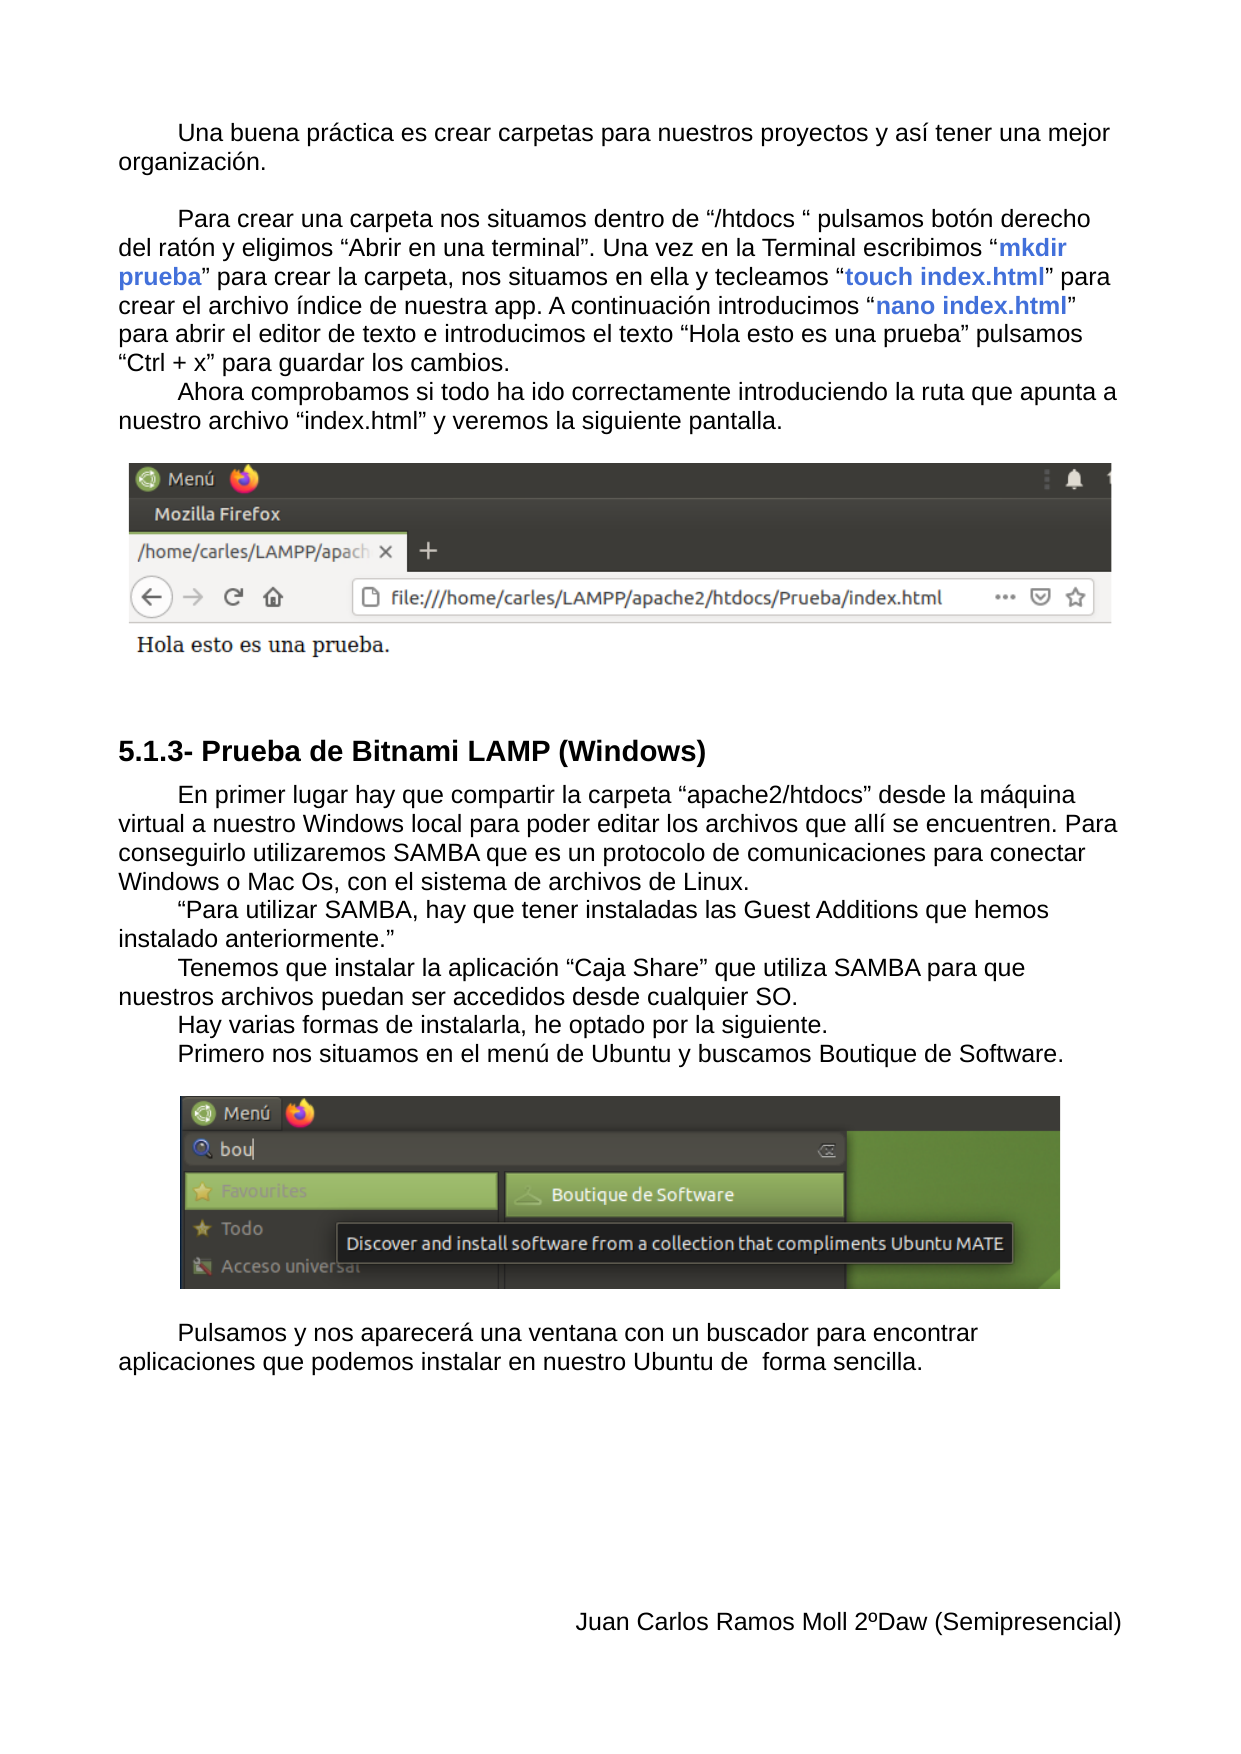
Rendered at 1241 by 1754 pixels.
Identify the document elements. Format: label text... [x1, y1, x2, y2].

text En primer lugar hay que compartir la carpeta “apache2/htdocs” desde la máquina virtual a nuestro Windows local para poder editar los archivos que allí se encuentren. Para conseguirlo utilizaremos SAMBA que es un protocolo de comunicaciones para conectar Windows o Mac Os, con el sistema de archivos de Linux. [118, 780, 1122, 895]
text “Para utilizar SAMBA, hay que tener instaladas las Guest Additions que hemos instalado anteriormente.” [118, 895, 1122, 953]
text Ahora comprobamos si todo ha ido correctamente introduciendo la ruta que apunta a nuestro archivo “index.html” y veremos la siguiente pantalla. [118, 377, 1122, 434]
text Tenemos que instalar la aplicación “Caja Share” que utiliza SAMBA para que nuestros archivos puedan ser accedidos desde cualquier SO. [118, 953, 1122, 1010]
picture [180, 1096, 1060, 1289]
text Una buena práctica es crear carpetas para nuestros proyectos y así tener una mejor organización. [118, 118, 1122, 176]
subtitle 5.1.3- Prueba de Bitnami LAMP (Windows) [118, 734, 1122, 768]
text Hay varias formas de instalarla, he optado por la siguiente. [118, 1010, 1122, 1039]
text Pulsamos y nos aparecerá una ventana con un buscador para encontrar aplicaciones que podemos instalar en nuestro Ubuntu de forma sencilla. [118, 1318, 1122, 1375]
picture [128, 463, 1112, 691]
text Primero nos situamos en el menú de Ubuntu y buscamos Boutique de Software. [118, 1039, 1122, 1068]
text Para crear una carpeta nos situamos dentro de “/htdocs “ pulsamos botón derecho del ratón y eligimos “Abrir en una terminal”. Una vez en la Terminal escribimos “mkdir prueba” para crear la carpeta, nos situamos en ella y tecleamos “touch index.html” para crear el archivo índice de nuestra app. A continuación introducimos “nano index.html” para abrir el editor de texto e introducimos el texto “Hola esto es una prueba” pulsamos “Ctrl + x” para guardar los cambios. [118, 204, 1122, 377]
